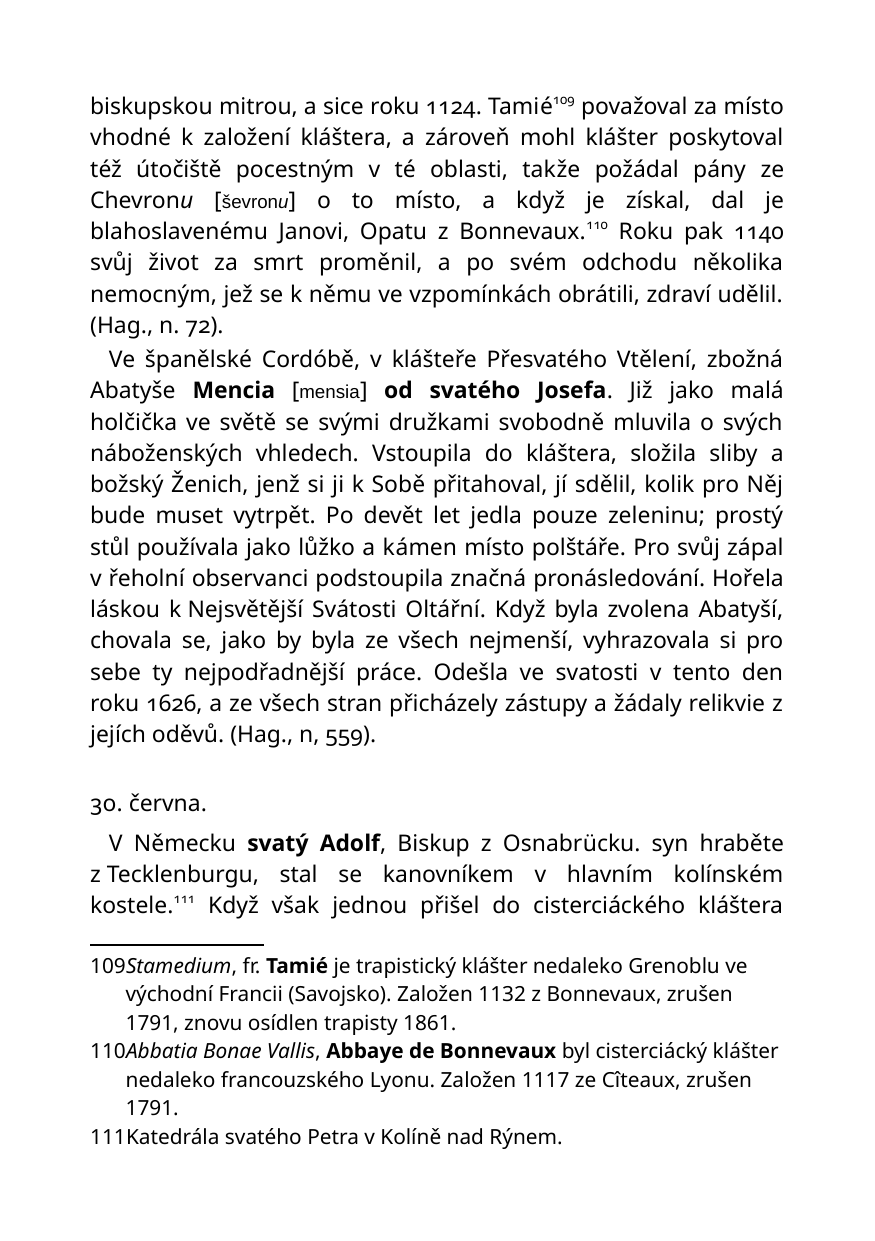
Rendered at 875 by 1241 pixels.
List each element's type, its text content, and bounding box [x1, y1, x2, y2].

text Abbatia Bonae Vallis, Abbaye de Bonnevaux byl cisterciácký klášter nedaleko francouzského Lyonu. Založen 1117 ze Cîteaux, zrušen 1791. [90, 1036, 784, 1122]
text Ve španělské Cordóbě, v klášteře Přesvatého Vtělení, zbožná Abatyše Mencia [mensia] od svatého Josefa. Již jako malá holčička ve světě se svými družkami svobodně mluvila o svých náboženských vhledech. Vstoupila do kláštera, složila sliby a božský Ženich, jenž si ji k Sobě přitahoval, jí sdělil, kolik pro Něj bude muset vytrpět. Po devět let jedla pouze zeleninu; prostý stůl používala jako lůžko a kámen místo polštáře. Pro svůj zápal v řeholní observanci podstoupila značná pronásledování. Hořela láskou k Nejsvětější Svátosti Oltářní. Když byla zvolena Abatyší, chovala se, jako by byla ze všech nejmenší, vyhrazovala si pro sebe ty nejpodřadnější práce. Odešla ve svatosti v tento den roku 1626, a ze všech stran přicházely zástupy a žádaly relikvie z jejích oděvů. (Hag., n, 559). [90, 343, 784, 749]
text biskupskou mitrou, a sice roku 1124. Tamié považoval za místo vhodné k založení kláštera, a zároveň mohl klášter poskytoval též útočiště pocestným v té oblasti, takže požádal pány ze Chevronu [ševronu] o to místo, a když je získal, dal je blahoslavenému Janovi, Opatu z Bonnevaux. Roku pak 1140 svůj život za smrt proměnil, a po svém odchodu několika nemocným, jež se k němu ve vzpomínkách obrátili, zdraví udělil. (Hag., n. 72). [90, 90, 784, 340]
text V Německu svatý Adolf, Biskup z Osnabrücku. syn hraběte z Tecklenburgu, stal se kanovníkem v hlavním kolínském kostele. Když však jednou přišel do cisterciáckého kláštera Altenkamp, pohled na mnichy činící pokání jej nemálo pohnul na duchu, takže odtud již nechtěl odejít, a přijal řeholní hábit. Avšak zanedlouho poté byl pro svůj vznešený původ i pro svatost svého života povolán, aby řídil diecézi Osnabrück. Byl velmi pečlivý v obřadech posvátné liturgie, a projevoval lásku k chudým a ubohým pro Krista s jedinečnou mírností a pokorou; staral se o malomocné, a neopovrhoval ani jejich návštěvou, kde je povzbuzoval k trpělivosti. Klérus napravoval a reformoval; klášterům byl přítelem a dobrodincem, práva klášterů vždy jako ten nejlítější obránce vždy usilovně chránil. Poté, co svou diecézi spásně vedl po téměř osm let, roku 1224 splatil dluh své přirozenosti. Ustanovil, aby byl pohřben na posledním místě v katedrální basilice, bez náhrobku. Kristu věrní jej však měli v takové úctě, že nikdo po jeho hrobu nechodil ani nohama nešlapal. A proto se také od roku 1652 v diecézi Osnabrück každý rok slaví slavnost svatého Adolfa dne 14. února. (Hag., n. 42). [90, 827, 784, 921]
text Stamedium, fr. Tamié je trapistický klášter nedaleko Grenoblu ve východní Francii (Savojsko). Založen 1132 z Bonnevaux, zrušen 1791, znovu osídlen trapisty 1861. [90, 951, 784, 1036]
text 3o. června. [90, 787, 784, 818]
text Katedrála svatého Petra v Kolíně nad Rýnem. [90, 1122, 784, 1150]
